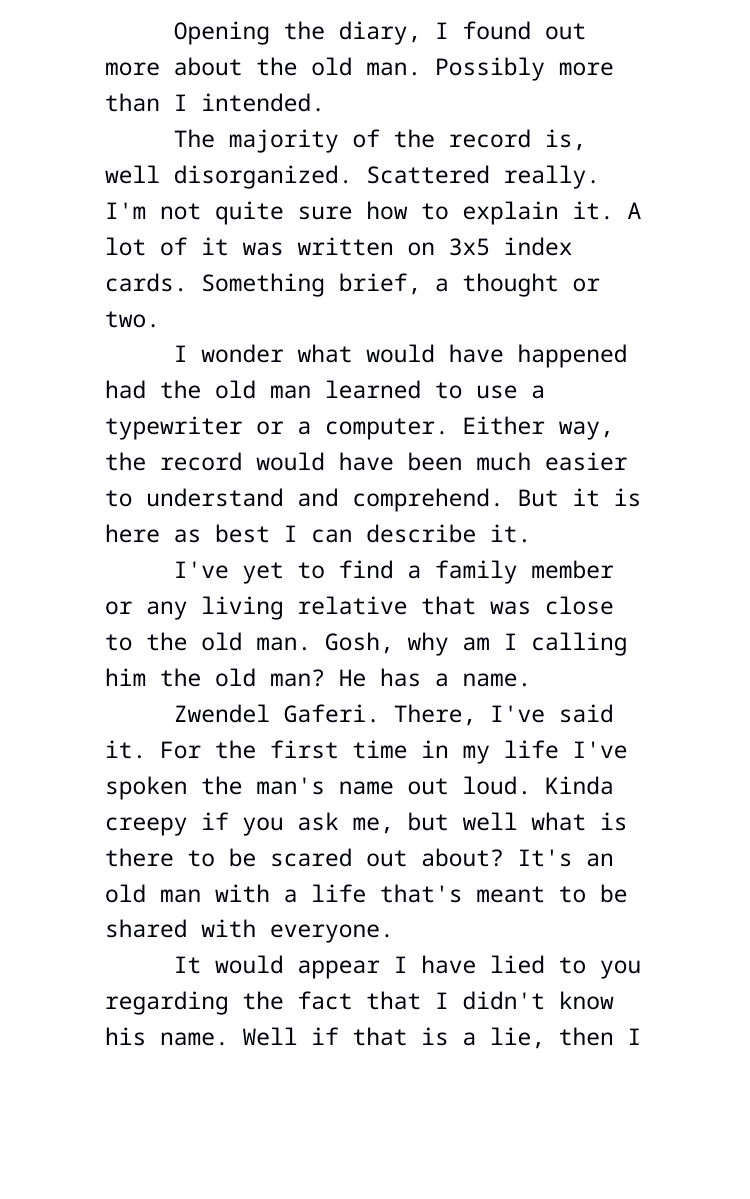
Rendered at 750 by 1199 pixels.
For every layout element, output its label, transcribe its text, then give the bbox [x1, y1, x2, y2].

text I wonder what would have happened had the old man learned to use a typewriter or a computer. Either way, the record would have been much easier to understand and comprehend. But it is here as best I can describe it. [105, 338, 645, 549]
text The majority of the record is, well disorganized. Scattered really. I'm not quite sure how to explain it. A lot of it was written on 3x5 index cards. Something brief, a thought or two. [105, 123, 645, 334]
text Zwendel Gaferi. There, I've said it. For the first time in my life I've spoken the man's name out loud. Kinda creepy if you ask me, but well what is there to be scared out about? It's an old man with a life that's meant to be shared with everyone. [105, 698, 645, 945]
text It would appear I have lied to you regarding the fact that I didn't know his name. Well if that is a lie, then I [105, 949, 645, 1052]
text Opening the diary, I found out more about the old man. Possibly more than I intended. [105, 15, 645, 118]
text I've yet to find a family member or any living relative that was close to the old man. Gosh, why am I calling him the old man? He has a name. [105, 554, 645, 693]
